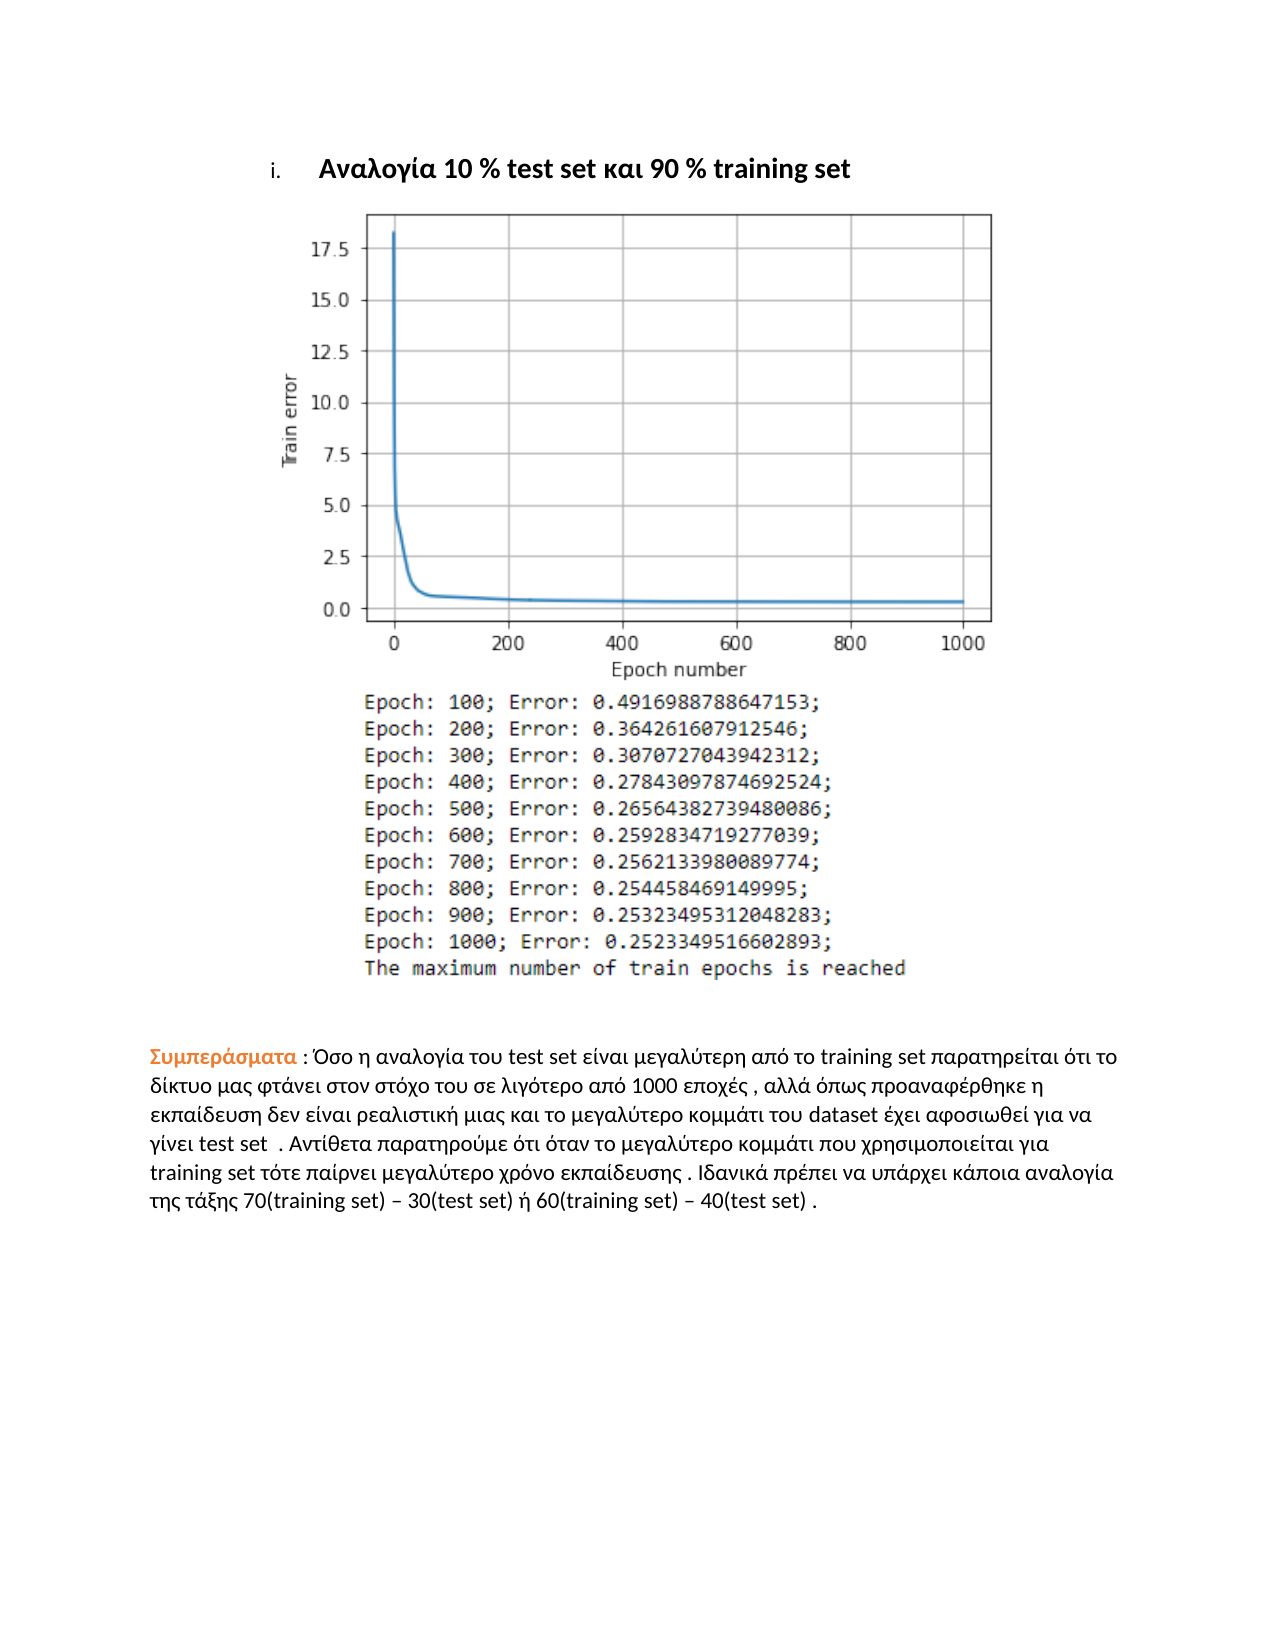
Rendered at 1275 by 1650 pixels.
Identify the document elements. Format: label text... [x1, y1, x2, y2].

list Αναλογία 10 % test set και 90 % training set [281, 150, 1125, 186]
text Συμπεράσματα : Όσο η αναλογία του test set είναι μεγαλύτερη από το training set παρατηρείται ότι το δίκτυο μας φτάνει στον στόχο του σε λιγότερο από 1000 εποχές , αλλά όπως προαναφέρθηκε η εκπαίδευση δεν είναι ρεαλιστική μιας και το μεγαλύτερο κομμάτι του dataset έχει αφοσιωθεί για να γίνει test set . Αντίθετα παρατηρούμε ότι όταν το μεγαλύτερο κομμάτι που χρησιμοποιείται για training set τότε παίρνει μεγαλύτερο χρόνο εκπαίδευσης . Ιδανικά πρέπει να υπάρχει κάποια αναλογία της τάξης 70(training set) – 30(test set) ή 60(training set) – 40(test set) . [150, 1042, 1125, 1215]
